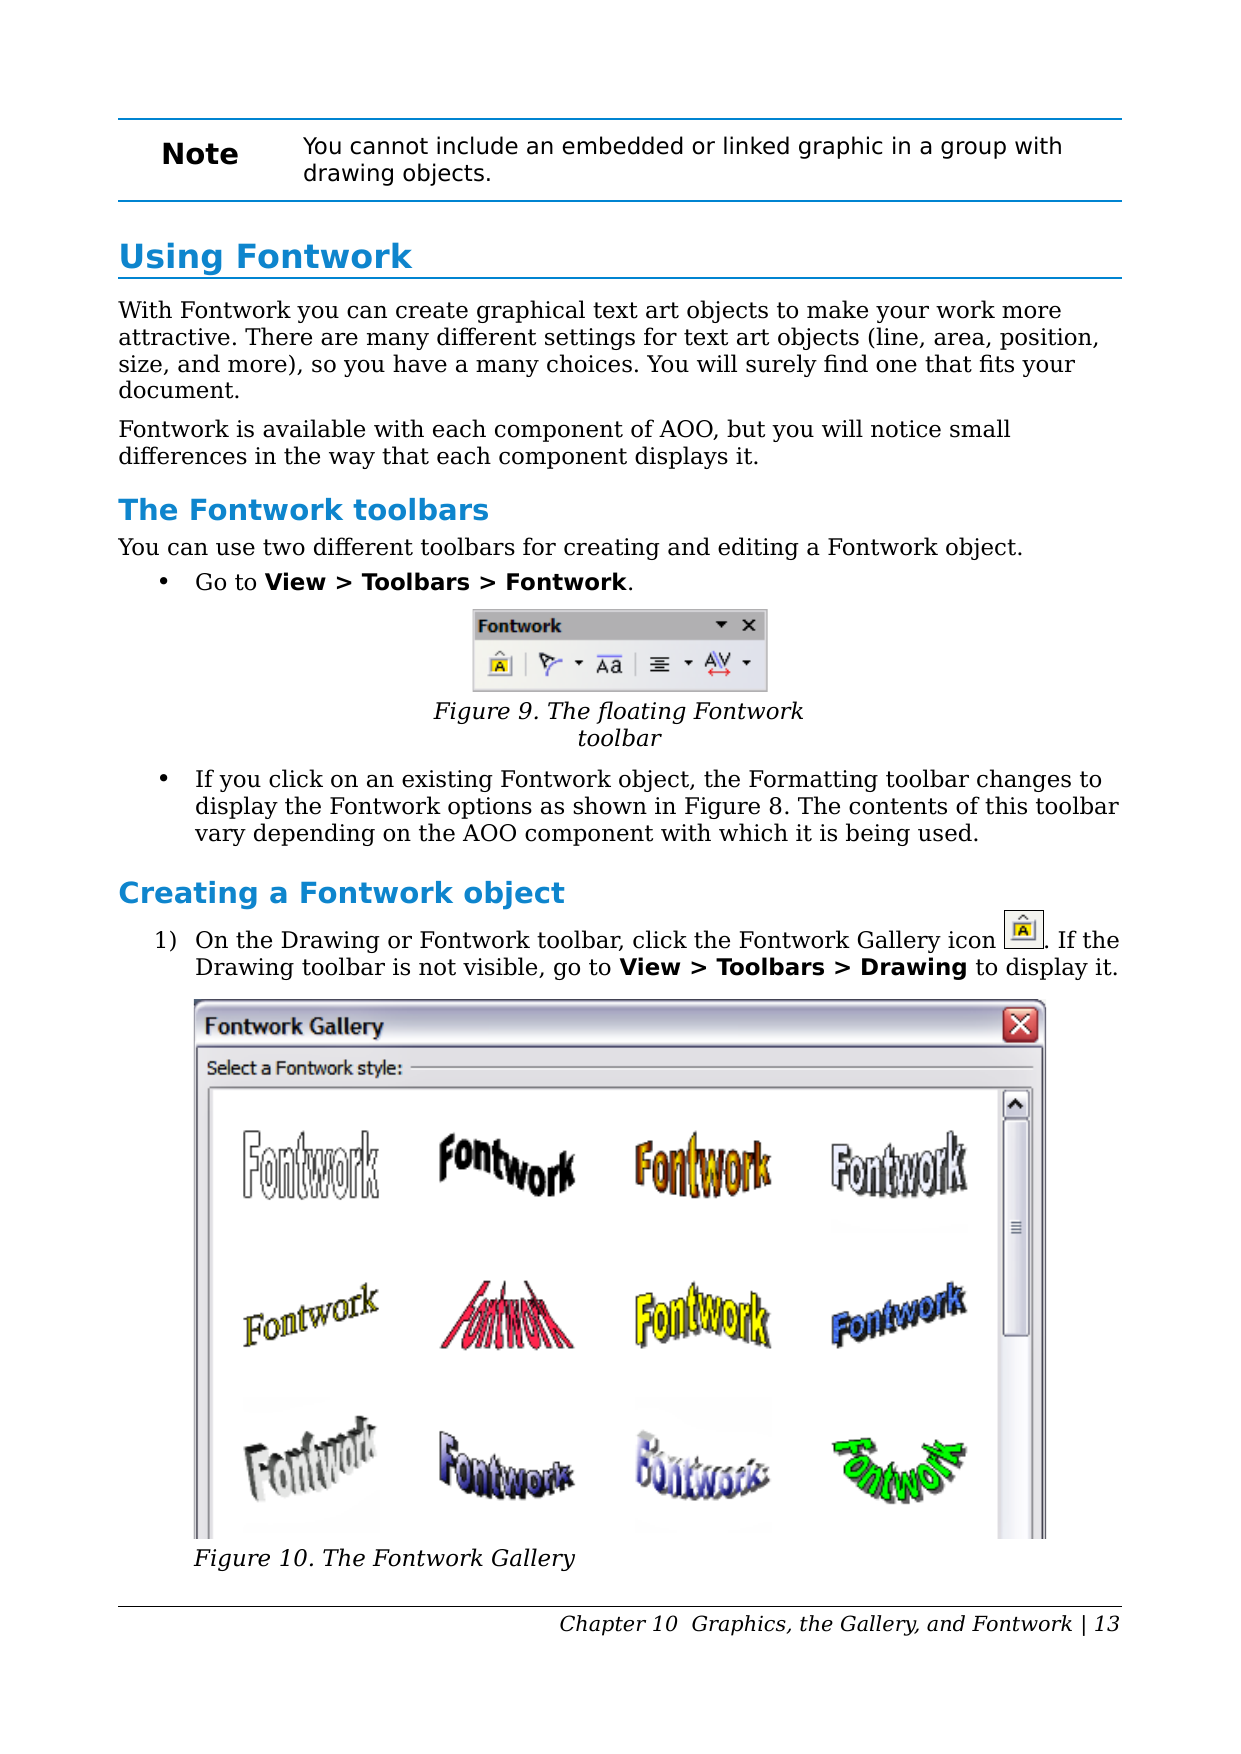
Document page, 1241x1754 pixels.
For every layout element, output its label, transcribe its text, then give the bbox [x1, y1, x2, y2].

list You can use two different toolbars for creating and editing a Fontwork object. [118, 534, 1122, 561]
list On the Drawing or Fontwork toolbar, click the Fontwork Gallery icon . If the Drawing toolbar is not visible, go to View > Toolbars > Drawing to display it. [177, 910, 1122, 981]
text With Fontwork you can create graphical text art objects to make your work more attractive. There are many different settings for text art objects (line, area, position, size, and more), so you have a many choices. You will surely find one that fits your document. [118, 297, 1122, 404]
picture [193, 999, 1047, 1539]
list Go to View > Toolbars > Fontwork. [156, 567, 1122, 596]
subtitle Using Fontwork [118, 238, 1122, 277]
subtitle Creating a Fontwork object [118, 876, 1122, 910]
text Figure 9. The floating Fontwork toolbar [400, 698, 840, 752]
text Figure 10. The Fontwork Gallery [194, 1545, 1046, 1572]
subtitle The Fontwork toolbars [118, 494, 1122, 528]
list If you click on an existing Fontwork object, the Formatting toolbar changes to display the Fontwork options as shown in Figure 8. The contents of this toolbar vary depending on the AOO component with which it is being used. [156, 764, 1122, 847]
text Fontwork is available with each component of AOO, but you will notice small differences in the way that each component displays it. [118, 417, 1122, 470]
table_header You cannot include an embedded or linked graphic in a group with drawing objects. [281, 120, 1122, 199]
picture [472, 609, 768, 692]
table_header Note [118, 120, 281, 199]
picture [1005, 911, 1043, 948]
